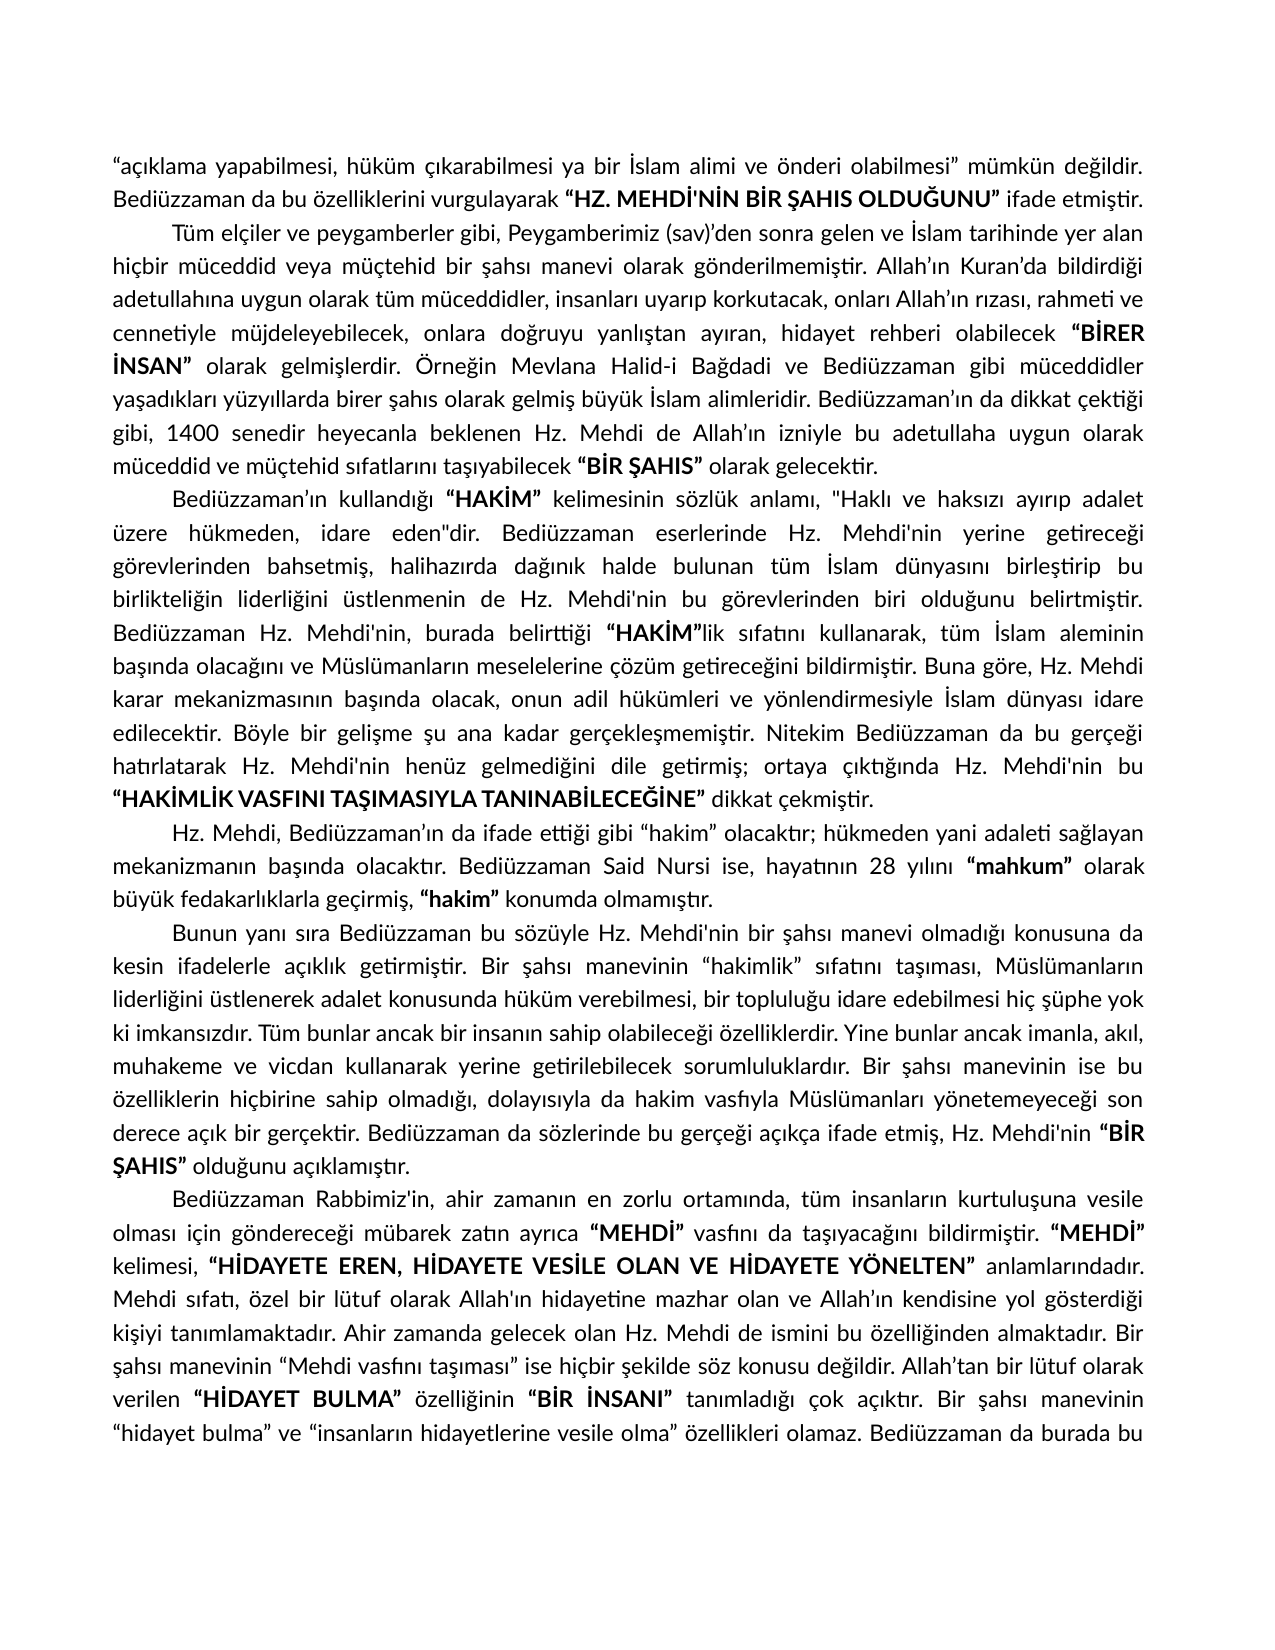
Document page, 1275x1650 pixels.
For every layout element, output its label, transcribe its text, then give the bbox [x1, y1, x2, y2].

text “açıklama yapabilmesi, hüküm çıkarabilmesi ya bir İslam alimi ve önderi olabilmesi” mümkün değildir. Bediüzzaman da bu özelliklerini vurgulayarak “HZ. MEHDİ'NİN BİR ŞAHIS OLDUĞUNU” ifade etmiştir. [112, 148, 1145, 214]
text Tüm elçiler ve peygamberler gibi, Peygamberimiz (sav)’den sonra gelen ve İslam tarihinde yer alan hiçbir müceddid veya müçtehid bir şahsı manevi olarak gönderilmemiştir. Allah’ın Kuran’da bildirdiği adetullahına uygun olarak tüm müceddidler, insanları uyarıp korkutacak, onları Allah’ın rızası, rahmeti ve cennetiyle müjdeleyebilecek, onlara doğruyu yanlıştan ayıran, hidayet rehberi olabilecek “BİRER İNSAN” olarak gelmişlerdir. Örneğin Mevlana Halid-i Bağdadi ve Bediüzzaman gibi müceddidler yaşadıkları yüzyıllarda birer şahıs olarak gelmiş büyük İslam alimleridir. Bediüzzaman’ın da dikkat çektiği gibi, 1400 senedir heyecanla beklenen Hz. Mehdi de Allah’ın izniyle bu adetullaha uygun olarak müceddid ve müçtehid sıfatlarını taşıyabilecek “BİR ŞAHIS” olarak gelecektir. [112, 214, 1145, 481]
text Bediüzzaman’ın kullandığı “HAKİM” kelimesinin sözlük anlamı, "Haklı ve haksızı ayırıp adalet üzere hükmeden, idare eden"dir. Bediüzzaman eserlerinde Hz. Mehdi'nin yerine getireceği görevlerinden bahsetmiş, halihazırda dağınık halde bulunan tüm İslam dünyasını birleştirip bu birlikteliğin liderliğini üstlenmenin de Hz. Mehdi'nin bu görevlerinden biri olduğunu belirtmiştir. Bediüzzaman Hz. Mehdi'nin, burada belirttiği “HAKİM”lik sıfatını kullanarak, tüm İslam aleminin başında olacağını ve Müslümanların meselelerine çözüm getireceğini bildirmiştir. Buna göre, Hz. Mehdi karar mekanizmasının başında olacak, onun adil hükümleri ve yönlendirmesiyle İslam dünyası idare edilecektir. Böyle bir gelişme şu ana kadar gerçekleşmemiştir. Nitekim Bediüzzaman da bu gerçeği hatırlatarak Hz. Mehdi'nin henüz gelmediğini dile getirmiş; ortaya çıktığında Hz. Mehdi'nin bu “HAKİMLİK VASFINI TAŞIMASIYLA TANINABİLECEĞİNE” dikkat çekmiştir. [112, 481, 1145, 814]
text Bunun yanı sıra Bediüzzaman bu sözüyle Hz. Mehdi'nin bir şahsı manevi olmadığı konusuna da kesin ifadelerle açıklık getirmiştir. Bir şahsı manevinin “hakimlik” sıfatını taşıması, Müslümanların liderliğini üstlenerek adalet konusunda hüküm verebilmesi, bir topluluğu idare edebilmesi hiç şüphe yok ki imkansızdır. Tüm bunlar ancak bir insanın sahip olabileceği özelliklerdir. Yine bunlar ancak imanla, akıl, muhakeme ve vicdan kullanarak yerine getirilebilecek sorumluluklardır. Bir şahsı manevinin ise bu özelliklerin hiçbirine sahip olmadığı, dolayısıyla da hakim vasfıyla Müslümanları yönetemeyeceği son derece açık bir gerçektir. Bediüzzaman da sözlerinde bu gerçeği açıkça ifade etmiş, Hz. Mehdi'nin “BİR ŞAHIS” olduğunu açıklamıştır. [112, 914, 1145, 1181]
text Hz. Mehdi, Bediüzzaman’ın da ifade ettiği gibi “hakim” olacaktır; hükmeden yani adaleti sağlayan mekanizmanın başında olacaktır. Bediüzzaman Said Nursi ise, hayatının 28 yılını “mahkum” olarak büyük fedakarlıklarla geçirmiş, “hakim” konumda olmamıştır. [112, 814, 1145, 914]
text Bediüzzaman Rabbimiz'in, ahir zamanın en zorlu ortamında, tüm insanların kurtuluşuna vesile olması için göndereceği mübarek zatın ayrıca “MEHDİ” vasfını da taşıyacağını bildirmiştir. “MEHDİ” kelimesi, “HİDAYETE EREN, HİDAYETE VESİLE OLAN VE HİDAYETE YÖNELTEN” anlamlarındadır. Mehdi sıfatı, özel bir lütuf olarak Allah'ın hidayetine mazhar olan ve Allah’ın kendisine yol gösterdiği kişiyi tanımlamaktadır. Ahir zamanda gelecek olan Hz. Mehdi de ismini bu özelliğinden almaktadır. Bir şahsı manevinin “Mehdi vasfını taşıması” ise hiçbir şekilde söz konusu değildir. Allah’tan bir lütuf olarak verilen “HİDAYET BULMA” özelliğinin “BİR İNSANI” tanımladığı çok açıktır. Bir şahsı manevinin “hidayet bulma” ve “insanların hidayetlerine vesile olma” özellikleri olamaz. Bediüzzaman da burada bu [112, 1181, 1145, 1448]
